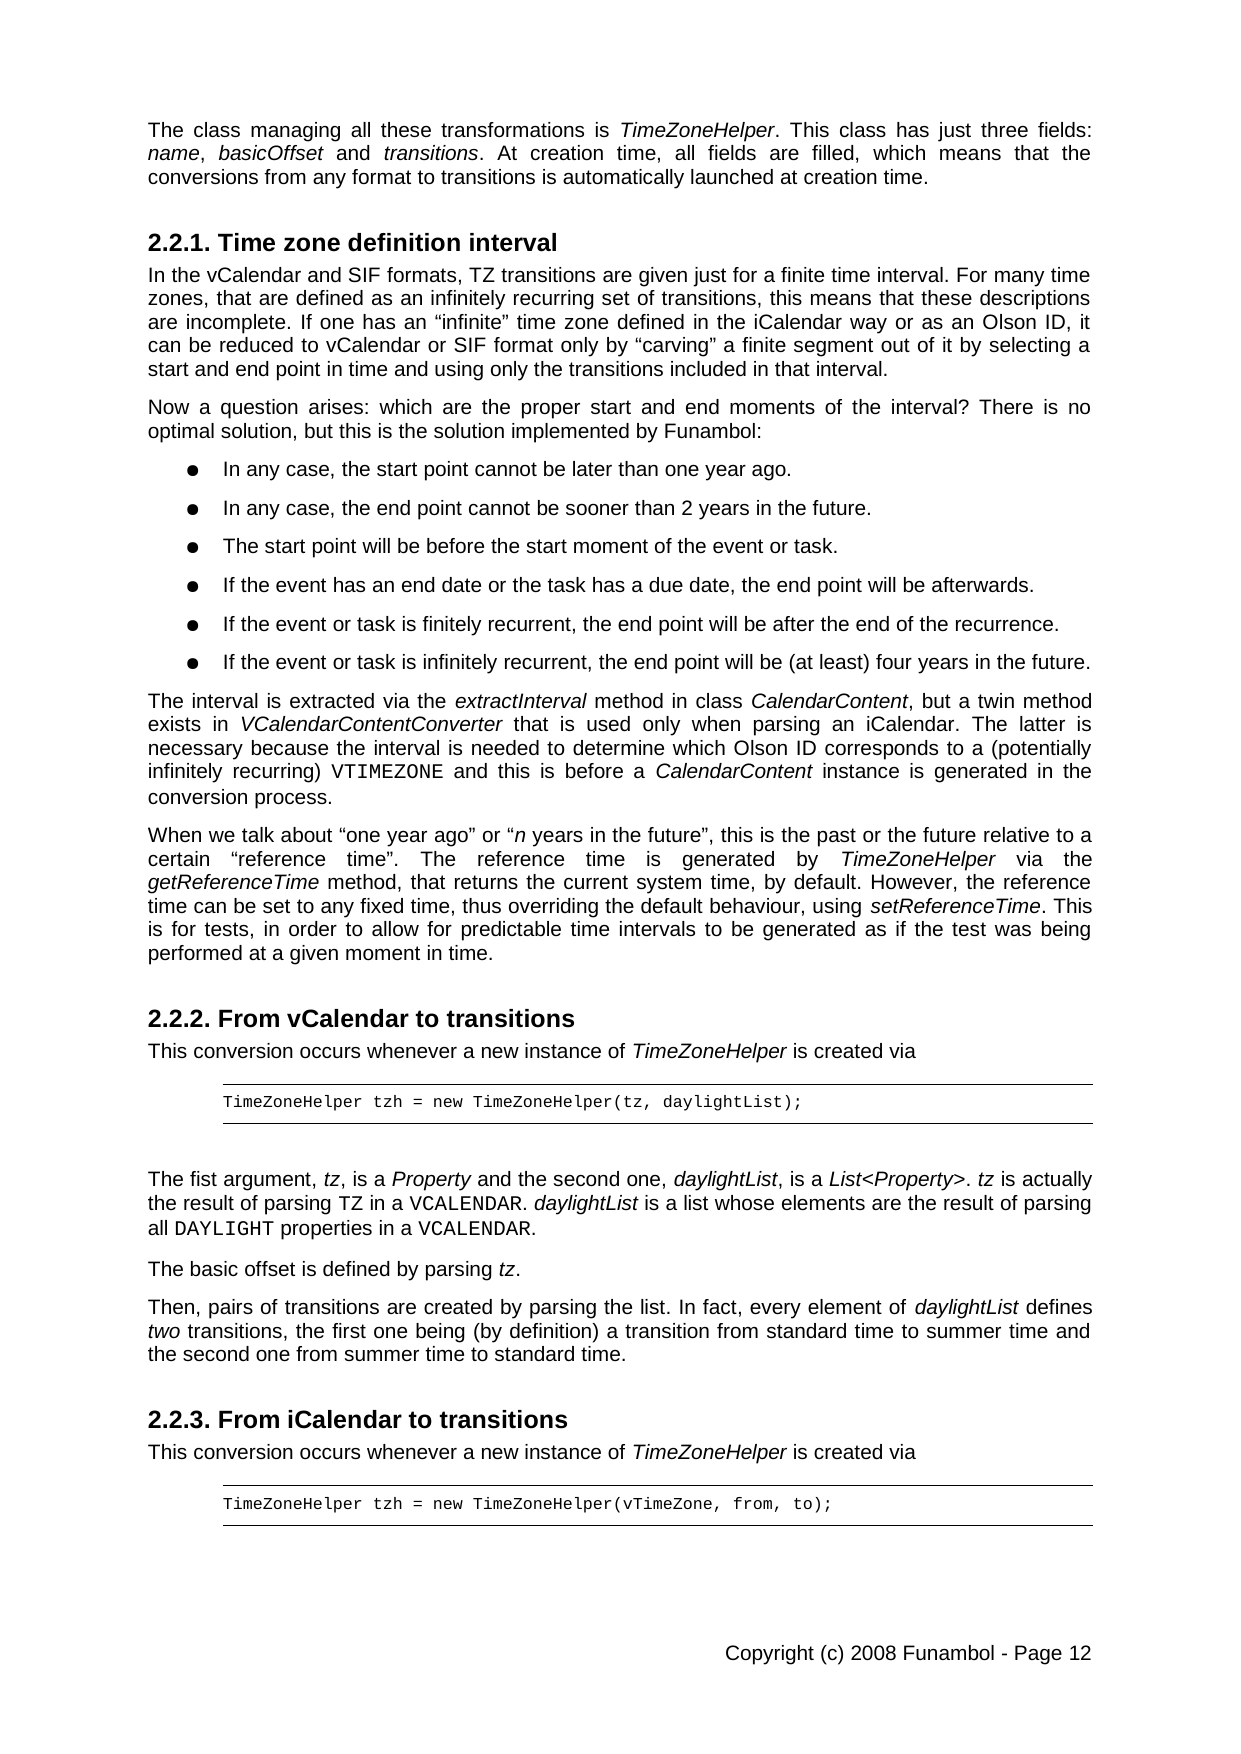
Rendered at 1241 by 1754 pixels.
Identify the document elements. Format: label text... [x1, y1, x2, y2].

text TimeZoneHelper tzh = new TimeZoneHelper(tz, daylightList); [223, 1085, 1093, 1123]
text The class managing all these transformations is TimeZoneHelper. This class has just three fields: name, basicOffset and transitions. At creation time, all fields are filled, which means that the conversions from any format to transitions is automatically launched at creation time. [148, 118, 1093, 189]
list The start point will be before the start moment of the event or task. [185, 535, 1093, 558]
subtitle From vCalendar to transitions [148, 1005, 1093, 1033]
subtitle Time zone definition interval [148, 229, 1093, 257]
list In any case, the start point cannot be later than one year ago. [185, 458, 1093, 481]
list If the event has an end date or the task has a due date, the end point will be afterwards. [185, 573, 1093, 597]
text When we talk about “one year ago” or “n years in the future”, this is the past or the future relative to a certain “reference time”. The reference time is generated by TimeZoneHelper via the getReferenceTime method, that returns the current system time, by default. However, the reference time can be set to any fixed time, thus overriding the default behaviour, using setReferenceTime. This is for tests, in order to allow for predictable time intervals to be generated as if the test was being performed at a given moment in time. [148, 824, 1093, 965]
text This conversion occurs whenever a new instance of TimeZoneHelper is created via [148, 1039, 1093, 1063]
list If the event or task is finitely recurrent, the end point will be after the end of the recurrence. [185, 612, 1093, 636]
text Now a question arises: which are the proper start and end moments of the interval? There is no optimal solution, but this is the solution implemented by Funambol: [148, 396, 1093, 443]
text The interval is extracted via the extractInterval method in class CalendarContent, but a twin method exists in VCalendarContentConverter that is used only when parsing an iCalendar. The latter is necessary because the interval is needed to determine which Olson ID corresponds to a (potentially infinitely recurring) VTIMEZONE and this is before a CalendarContent instance is generated in the conversion process. [148, 689, 1093, 809]
text The basic offset is defined by parsing tz. [148, 1257, 1093, 1281]
text This conversion occurs whenever a new instance of TimeZoneHelper is created via [148, 1441, 1093, 1464]
text TimeZoneHelper tzh = new TimeZoneHelper(vTimeZone, from, to); [223, 1486, 1093, 1525]
subtitle From iCalendar to transitions [148, 1406, 1093, 1434]
text The fist argument, tz, is a Property and the second one, daylightList, is a List<Property>. tz is actually the result of parsing TZ in a VCALENDAR. daylightList is a list whose elements are the result of parsing all DAYLIGHT properties in a VCALENDAR. [148, 1168, 1093, 1242]
text In the vCalendar and SIF formats, TZ transitions are given just for a finite time interval. For many time zones, that are defined as an infinitely recurring set of transitions, this means that these descriptions are incomplete. If one has an “infinite” time zone defined in the iCalendar way or as an Olson ID, it can be reduced to vCalendar or SIF format only by “carving” a finite segment out of it by selecting a start and end point in time and using only the transitions included in that interval. [148, 263, 1093, 381]
list If the event or task is infinitely recurrent, the end point will be (at least) four years in the future. [185, 651, 1093, 674]
list In any case, the end point cannot be sooner than 2 years in the future. [185, 496, 1093, 520]
text Then, pairs of transitions are created by parsing the list. In fact, every element of daylightList defines two transitions, the first one being (by definition) a transition from standard time to summer time and the second one from summer time to standard time. [148, 1296, 1093, 1366]
